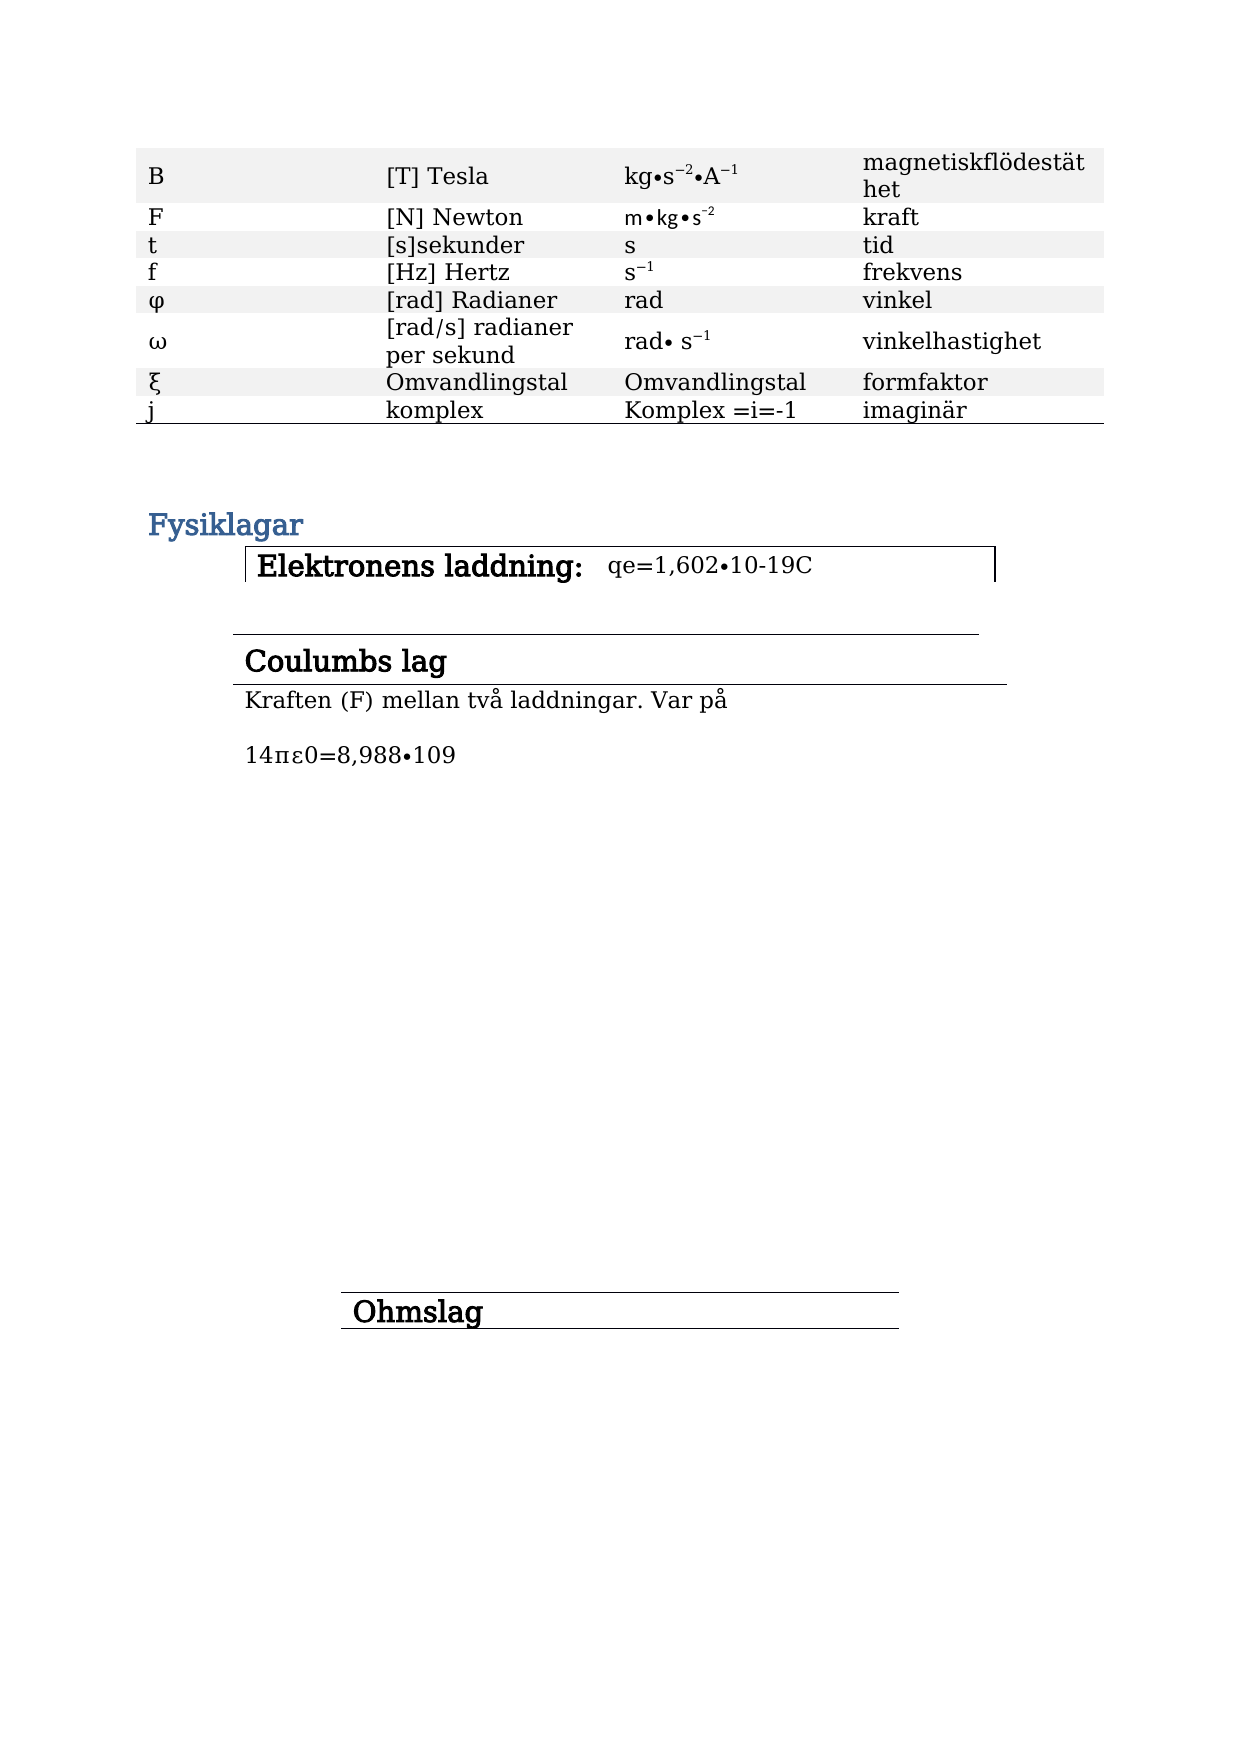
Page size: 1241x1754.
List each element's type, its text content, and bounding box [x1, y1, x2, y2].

table_cell imaginär [851, 396, 1104, 423]
table_cell Omvandlingstal [613, 368, 851, 396]
table_cell B [136, 148, 374, 203]
table_cell vinkelhastighet [851, 313, 1104, 368]
table_header Ohmslag [341, 1293, 899, 1328]
table_cell rad [613, 286, 851, 313]
table_cell [N] Newton [374, 203, 613, 231]
table_cell [rad/s] radianer per sekund [374, 313, 613, 368]
table_cell s−1 [613, 258, 851, 286]
table_cell [Hz] Hertz [374, 258, 613, 286]
table_cell Kraften (F) mellan två laddningar. Var på 14πε0=8,988∙109 [233, 685, 1007, 768]
table_cell [s]sekunder [374, 231, 613, 258]
table_cell [T] Tesla [374, 148, 613, 203]
table_cell s [613, 231, 851, 258]
table_cell j [136, 396, 374, 423]
subtitle Fysiklagar [148, 506, 1093, 541]
table_cell f [136, 258, 374, 286]
table_header qe=1,602∙10-19C [596, 547, 994, 582]
table_header Elektronens laddning: [246, 547, 596, 582]
table_cell m∙kg∙s−2 [613, 203, 851, 231]
table_cell t [136, 231, 374, 258]
table_cell frekvens [851, 258, 1104, 286]
table_cell ω [136, 313, 374, 368]
table_cell tid [851, 231, 1104, 258]
table_cell ξ [136, 368, 374, 396]
table_cell [rad] Radianer [374, 286, 613, 313]
table_cell φ [136, 286, 374, 313]
table_cell magnetiskflödestäthet [851, 148, 1104, 203]
table_cell F [136, 203, 374, 231]
table_cell komplex [374, 396, 613, 423]
table_cell Komplex =i=-1 [613, 396, 851, 423]
table_cell formfaktor [851, 368, 1104, 396]
table_cell Omvandlingstal [374, 368, 613, 396]
table_cell kg∙s−2∙A−1 [613, 148, 851, 203]
table_cell kraft [851, 203, 1104, 231]
table_cell vinkel [851, 286, 1104, 313]
table_header Coulumbs lag [233, 635, 979, 684]
table_cell rad∙ s−1 [613, 313, 851, 368]
